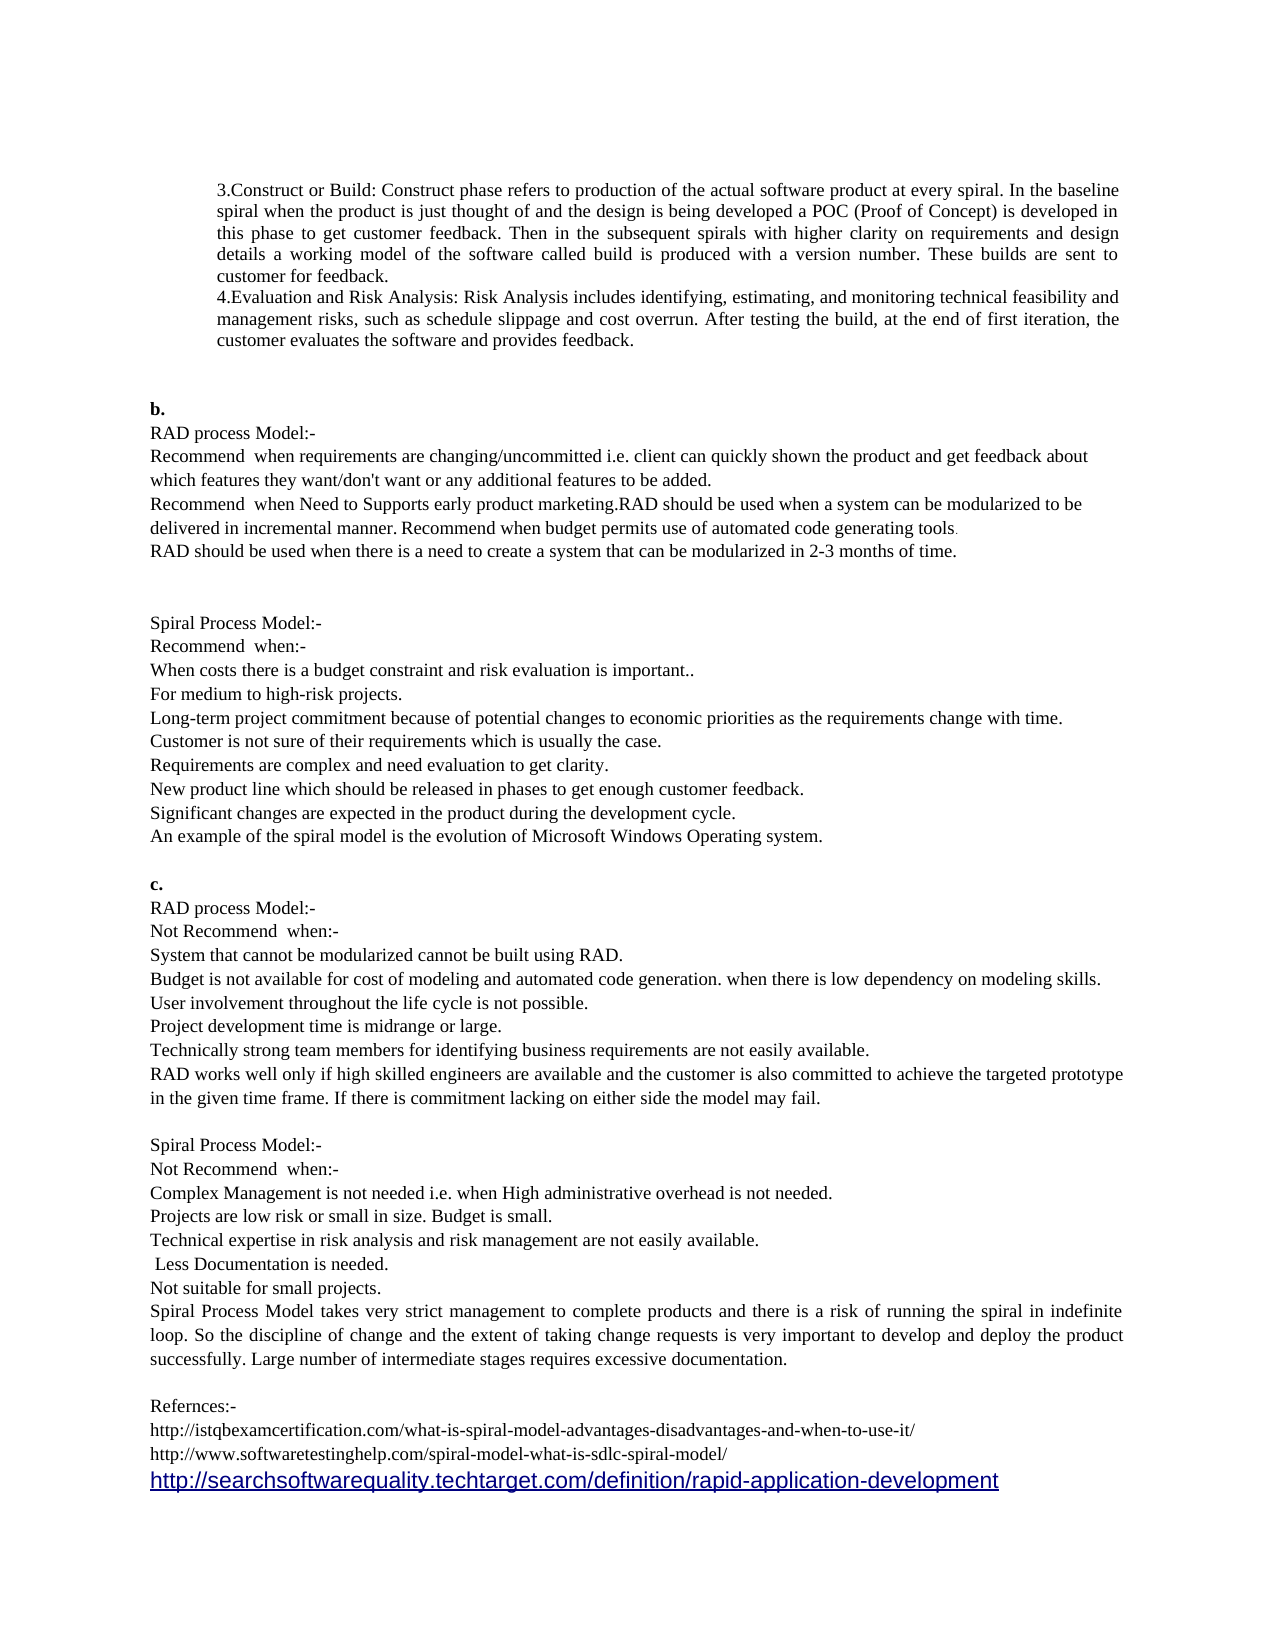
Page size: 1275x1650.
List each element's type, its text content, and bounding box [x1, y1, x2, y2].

text Long-term project commitment because of potential changes to economic priorities as the requirements change with time. [150, 707, 1125, 728]
text Refernces:- [150, 1396, 1125, 1417]
text System that cannot be modularized cannot be built using RAD. [150, 945, 1125, 966]
text Significant changes are expected in the product during the development cycle. [150, 802, 1125, 823]
text RAD works well only if high skilled engineers are available and the customer is also committed to achieve the targeted prototype in the given time frame. If there is commitment lacking on either side the model may fail. [150, 1064, 1125, 1108]
text Technical expertise in risk analysis and risk management are not easily available. [150, 1230, 1125, 1251]
text An example of the spiral model is the evolution of Microsoft Windows Operating system. [150, 826, 1125, 847]
text Technically strong team members for identifying business requirements are not easily available. [150, 1040, 1125, 1061]
text Spiral Process Model takes very strict management to complete products and there is a risk of running the spiral in indefinite loop. So the discipline of change and the extent of taking change requests is very important to develop and deploy the product successfully. Large number of intermediate stages requires excessive documentation. [150, 1301, 1125, 1369]
text 3.Construct or Build: Construct phase refers to production of the actual software product at every spiral. In the baseline spiral when the product is just thought of and the design is being developed a POC (Proof of Concept) is developed in this phase to get customer feedback. Then in the subsequent spirals with higher clarity on requirements and design details a working model of the software called build is produced with a version number. These builds are sent to customer for feedback. [217, 179, 1121, 286]
text http://www.softwaretestinghelp.com/spiral-model-what-is-sdlc-spiral-model/ [150, 1444, 1125, 1464]
text When costs there is a budget constraint and risk evaluation is important.. [150, 660, 1125, 681]
text Not Recommend when:- [150, 921, 1125, 942]
text Spiral Process Model:- [150, 1135, 1125, 1156]
text Recommend when requirements are changing/uncommitted i.e. client can quickly shown the product and get feedback about which features they want/don't want or any additional features to be added. [150, 446, 1125, 491]
text Recommend when:- [150, 636, 1125, 657]
text Recommend when Need to Supports early product marketing.RAD should be used when a system can be modularized to be delivered in incremental manner. Recommend when budget permits use of automated code generating tools. [150, 494, 1125, 538]
text New product line which should be released in phases to get enough customer feedback. [150, 779, 1125, 799]
text Requirements are complex and need evaluation to get clarity. [150, 755, 1125, 776]
text http://istqbexamcertification.com/what-is-spiral-model-advantages-disadvantages-and-when-to-use-it/ [150, 1420, 1125, 1441]
text c. [150, 874, 1125, 894]
text Less Documentation is needed. [150, 1254, 1125, 1274]
text For medium to high-risk projects. [150, 684, 1125, 704]
text Not suitable for small projects. [150, 1277, 1125, 1298]
text Projects are low risk or small in size. Budget is small. [150, 1206, 1125, 1227]
text 4.Evaluation and Risk Analysis: Risk Analysis includes identifying, estimating, and monitoring technical feasibility and management risks, such as schedule slippage and cost overrun. After testing the build, at the end of first iteration, the customer evaluates the software and provides feedback. [217, 287, 1121, 350]
text Complex Management is not needed i.e. when High administrative overhead is not needed. [150, 1182, 1125, 1203]
text Spiral Process Model:- [150, 612, 1125, 633]
text b. [150, 399, 1125, 419]
text User involvement throughout the life cycle is not possible. [150, 992, 1125, 1013]
text RAD process Model:- [150, 897, 1125, 918]
text RAD process Model:- [150, 422, 1125, 443]
text Not Recommend when:- [150, 1159, 1125, 1179]
text Customer is not sure of their requirements which is usually the case. [150, 731, 1125, 752]
text RAD should be used when there is a need to create a system that can be modularized in 2-3 months of time. [150, 541, 1125, 562]
text Budget is not available for cost of modeling and automated code generation. when there is low dependency on modeling skills. [150, 969, 1125, 989]
text http://searchsoftwarequality.techtarget.com/definition/rapid-application-development [150, 1467, 1125, 1493]
text Project development time is midrange or large. [150, 1016, 1125, 1037]
